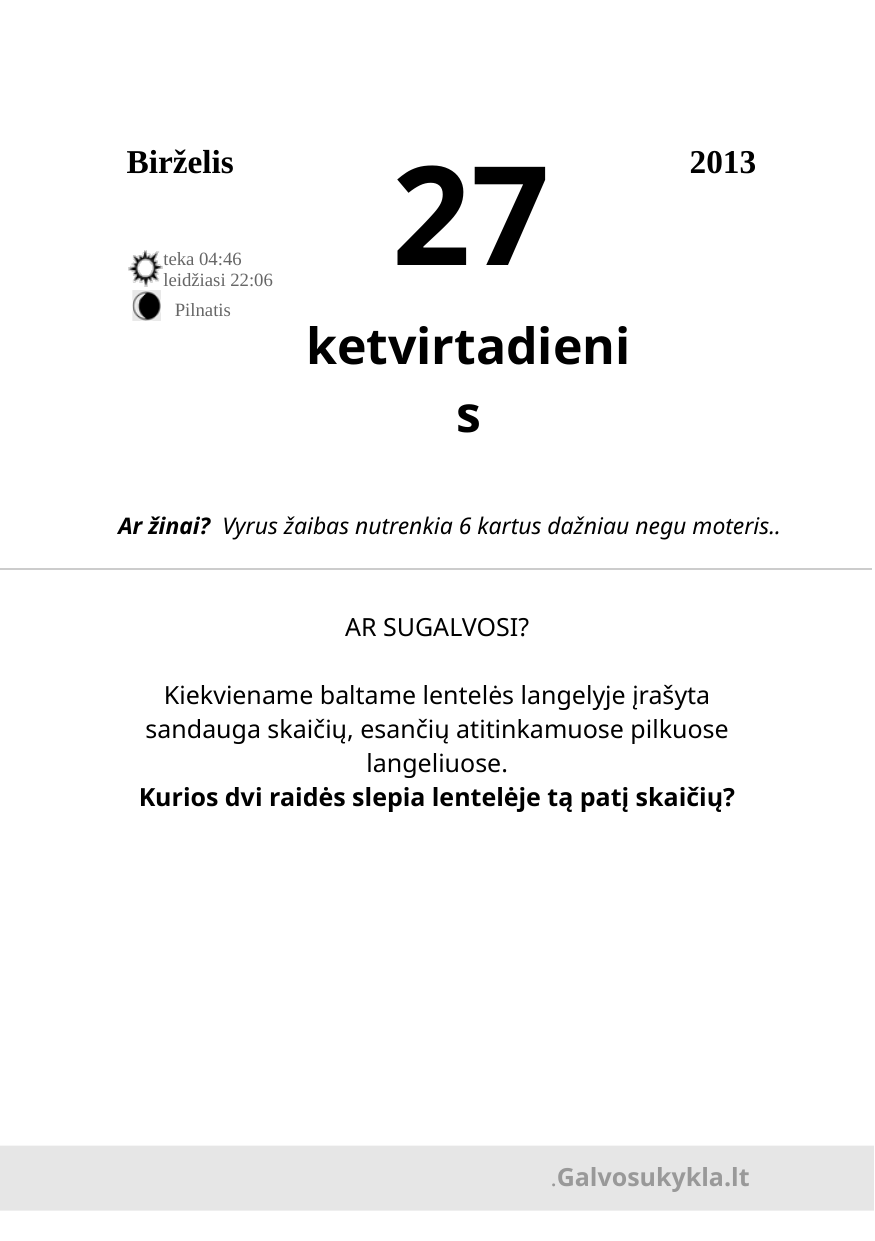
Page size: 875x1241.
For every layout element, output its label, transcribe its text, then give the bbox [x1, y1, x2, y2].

text AR SUGALVOSI? [118, 609, 756, 643]
table_header 2013 [638, 118, 756, 448]
text Ar žinai? Vyrus žaibas nutrenkia 6 kartus dažniau negu moteris.. [118, 510, 813, 541]
table_header Pilnatis [118, 288, 298, 448]
text Kurios dvi raidės slepia lentelėje tą patį skaičių? [118, 780, 756, 814]
table_header Birželis teka 04:46 leidžiasi 22:06 [118, 118, 298, 287]
table_header 27 ketvirtadienis [299, 118, 638, 448]
text Kiekviename baltame lentelės langelyje įrašyta sandauga skaičių, esančių atitinkamuose pilkuose langeliuose. [118, 678, 756, 780]
